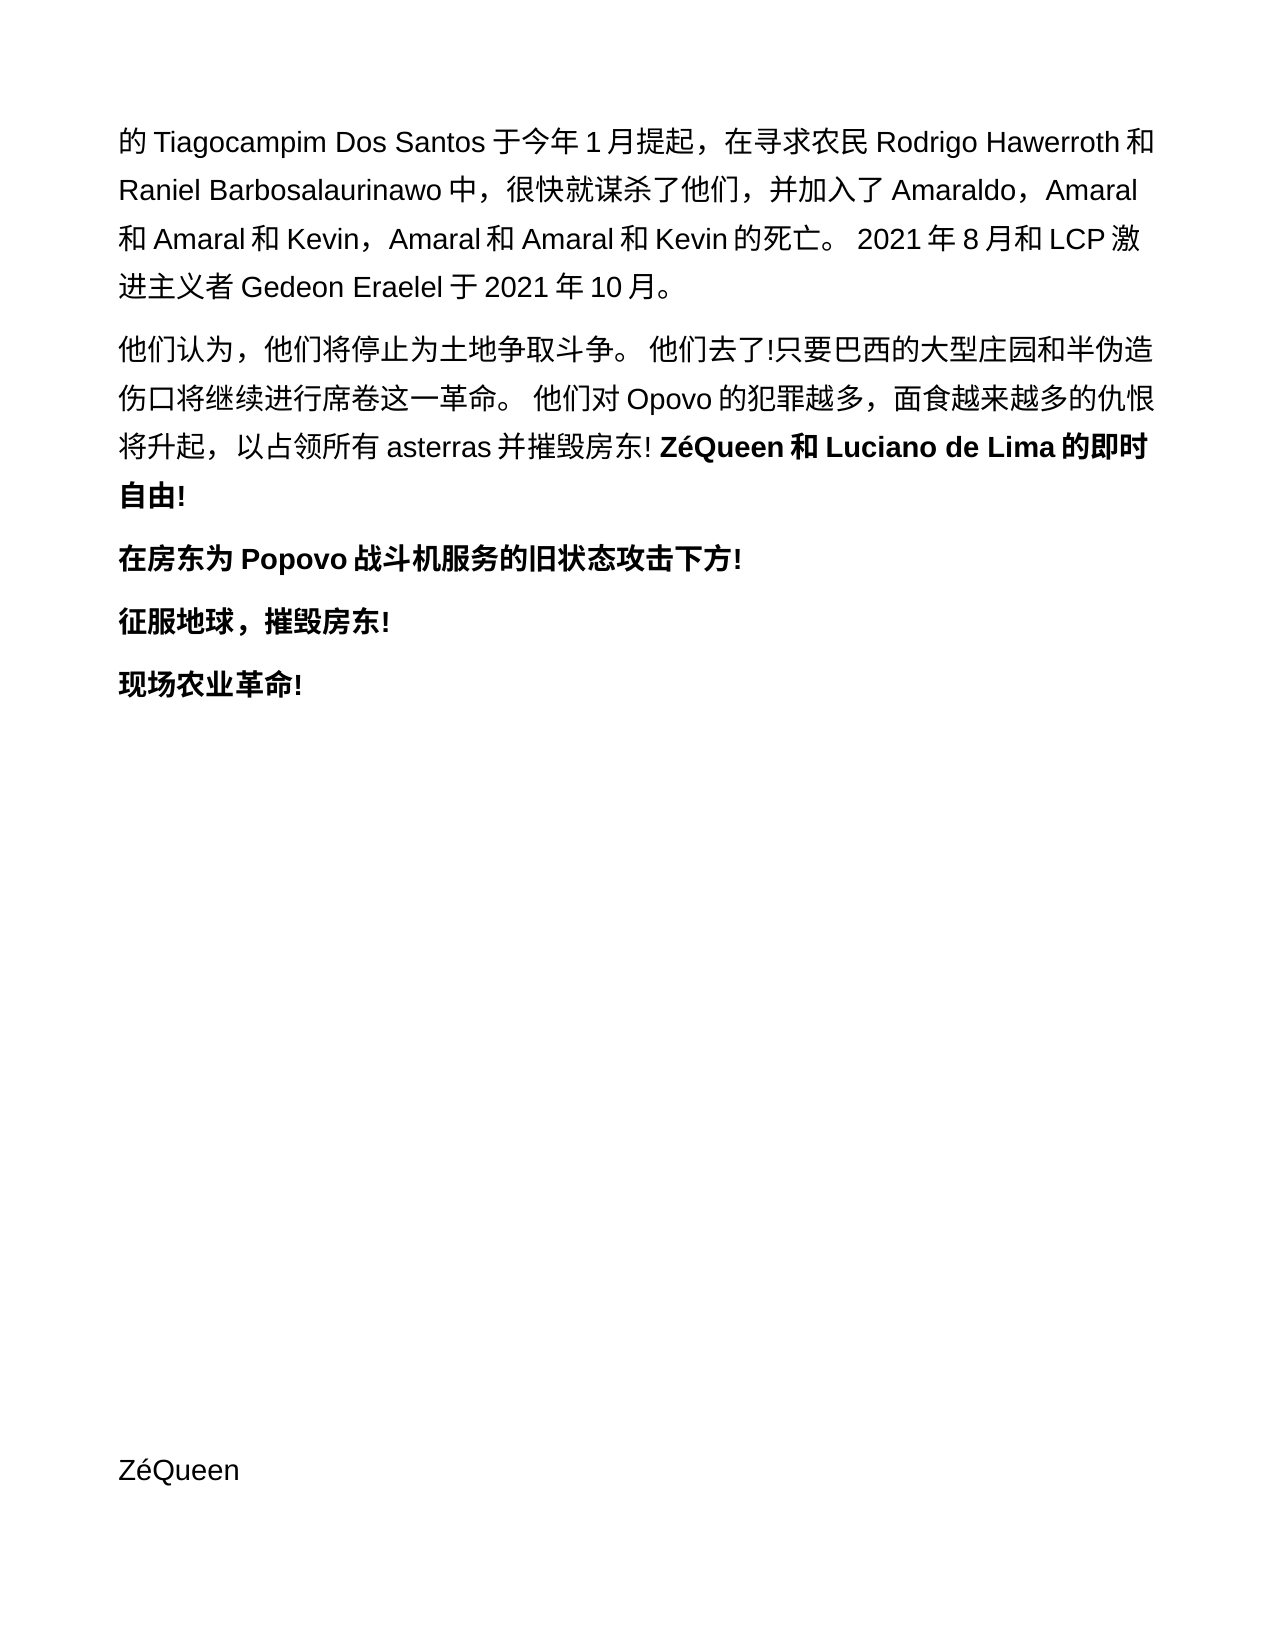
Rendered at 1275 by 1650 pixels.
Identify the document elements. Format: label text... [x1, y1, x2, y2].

text 征服地球，摧毁房东! [118, 599, 1157, 641]
text ZéQueen [118, 725, 1157, 1487]
text 在房东为Popovo战斗机服务的旧状态攻击下方! [118, 536, 1157, 578]
text 他们认为，他们将停止为土地争取斗争。 他们去了!只要巴西的大型庄园和半伪造伤口将继续进行席卷这一革命。 他们对Opovo的犯罪越多，面食越来越多的仇恨将升起，以占领所有asterras并摧毁房东! ZéQueen和Luciano de Lima的即时自由! [118, 327, 1157, 515]
text 的Tiagocampim Dos Santos于今年1月提起，在寻求农民Rodrigo Hawerroth和Raniel Barbosalaurinawo中，很快就谋杀了他们，并加入了Amaraldo，Amaral和Amaral和Kevin，Amaral和Amaral和Kevin的死亡。 2021年8月和LCP激进主义者Gedeon Eraelel于2021年10月。 [118, 118, 1157, 306]
text 现场农业革命! [118, 662, 1157, 704]
